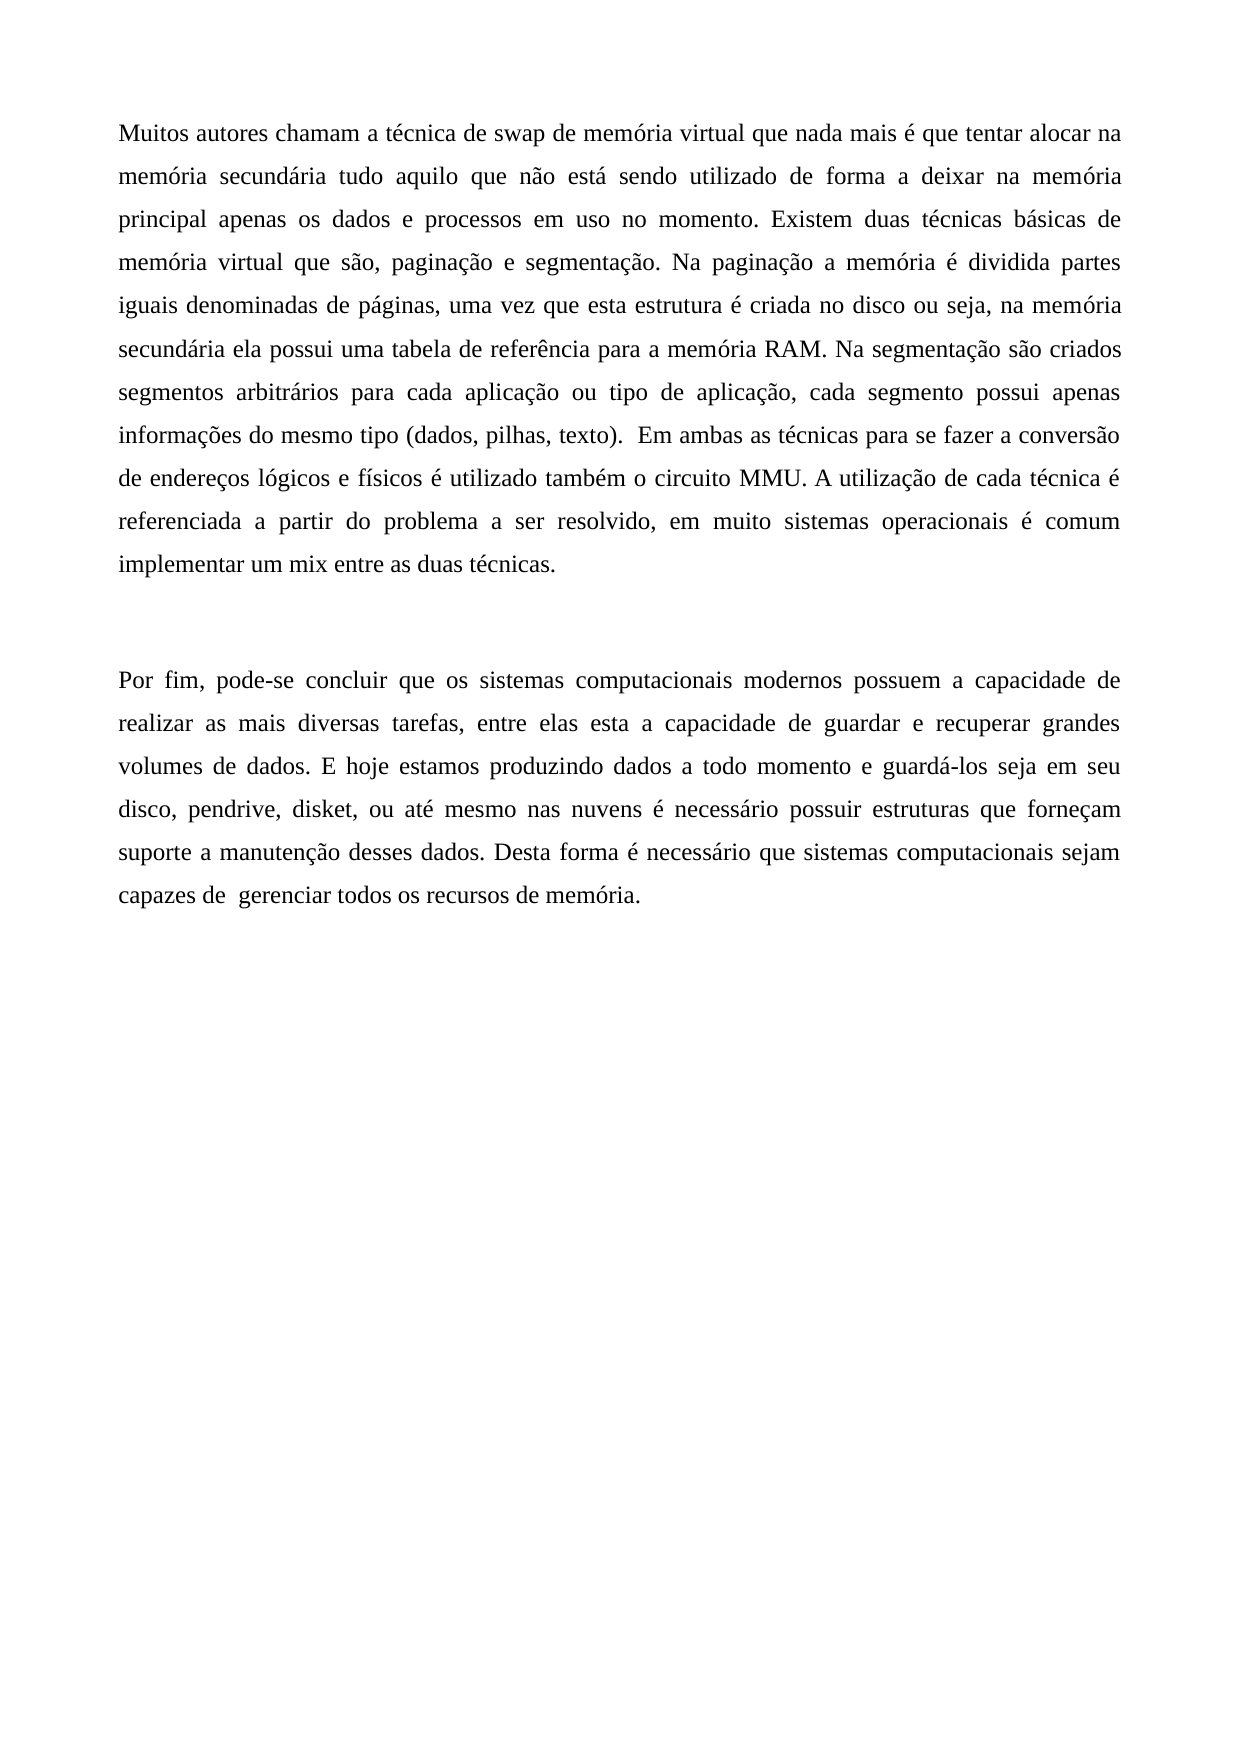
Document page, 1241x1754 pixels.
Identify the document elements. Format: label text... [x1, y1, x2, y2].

text Por fim, pode-se concluir que os sistemas computacionais modernos possuem a capacidade de realizar as mais diversas tarefas, entre elas esta a capacidade de guardar e recuperar grandes volumes de dados. E hoje estamos produzindo dados a todo momento e guardá-los seja em seu disco, pendrive, disket, ou até mesmo nas nuvens é necessário possuir estruturas que forneçam suporte a manutenção desses dados. Desta forma é necessário que sistemas computacionais sejam capazes de gerenciar todos os recursos de memória. [118, 665, 1122, 909]
text Muitos autores chamam a técnica de swap de memória virtual que nada mais é que tentar alocar na memória secundária tudo aquilo que não está sendo utilizado de forma a deixar na memória principal apenas os dados e processos em uso no momento. Existem duas técnicas básicas de memória virtual que são, paginação e segmentação. Na paginação a memória é dividida partes iguais denominadas de páginas, uma vez que esta estrutura é criada no disco ou seja, na memória secundária ela possui uma tabela de referência para a memória RAM. Na segmentação são criados segmentos arbitrários para cada aplicação ou tipo de aplicação, cada segmento possui apenas informações do mesmo tipo (dados, pilhas, texto). Em ambas as técnicas para se fazer a conversão de endereços lógicos e físicos é utilizado também o circuito MMU. A utilização de cada técnica é referenciada a partir do problema a ser resolvido, em muito sistemas operacionais é comum implementar um mix entre as duas técnicas. [118, 118, 1122, 578]
